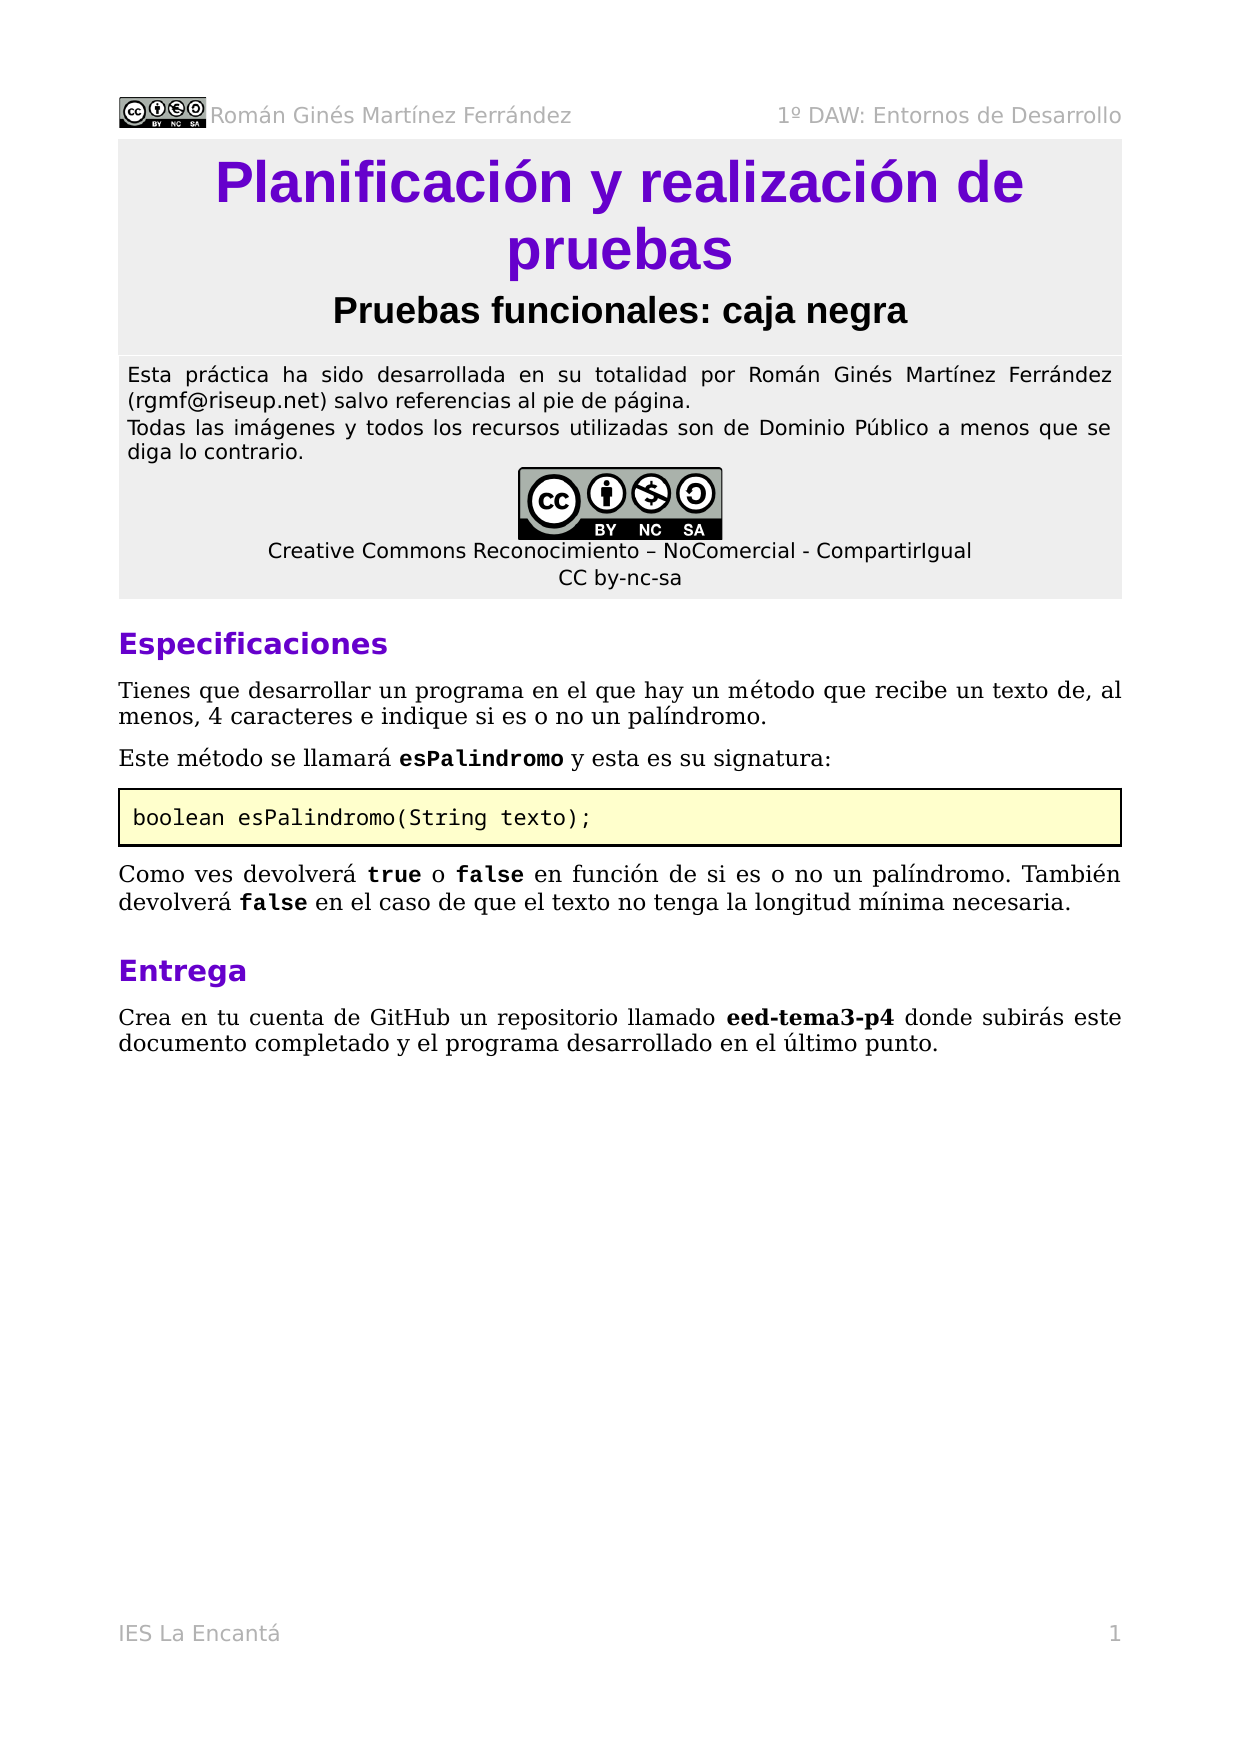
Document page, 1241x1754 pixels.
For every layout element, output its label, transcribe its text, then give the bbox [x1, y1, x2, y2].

text Este método se llamará esPalindromo y esta es su signatura: [118, 745, 1122, 773]
text Esta práctica ha sido desarrollada en su totalidad por Román Ginés Martínez Ferrández (rgmf@riseup.net) salvo referencias al pie de página. [119, 356, 1122, 407]
text Planificación y realización de pruebas [118, 140, 1122, 282]
text Creative Commons Reconocimiento – NoComercial - CompartirIgual [119, 459, 1122, 557]
text Todas las imágenes y todos los recursos utilizadas son de Dominio Público a menos que se diga lo contrario. [119, 407, 1122, 459]
text boolean esPalindromo(String texto); [120, 790, 1120, 844]
text Entrega [118, 954, 1122, 988]
text Tienes que desarrollar un programa en el que hay un método que recibe un texto de, al menos, 4 caracteres e indique si es o no un palíndromo. [118, 677, 1122, 730]
text Como ves devolverá true o false en función de si es o no un palíndromo. También devolverá false en el caso de que el texto no tenga la longitud mínima necesaria. [118, 861, 1122, 917]
text CC by-nc-sa [119, 557, 1122, 599]
text Especificaciones [118, 627, 1122, 661]
text Crea en tu cuenta de GitHub un repositorio llamado eed-tema3-p4 donde subirás este documento completado y el programa desarrollado en el último punto. [118, 1004, 1122, 1057]
text Pruebas funcionales: caja negra [118, 288, 1122, 331]
